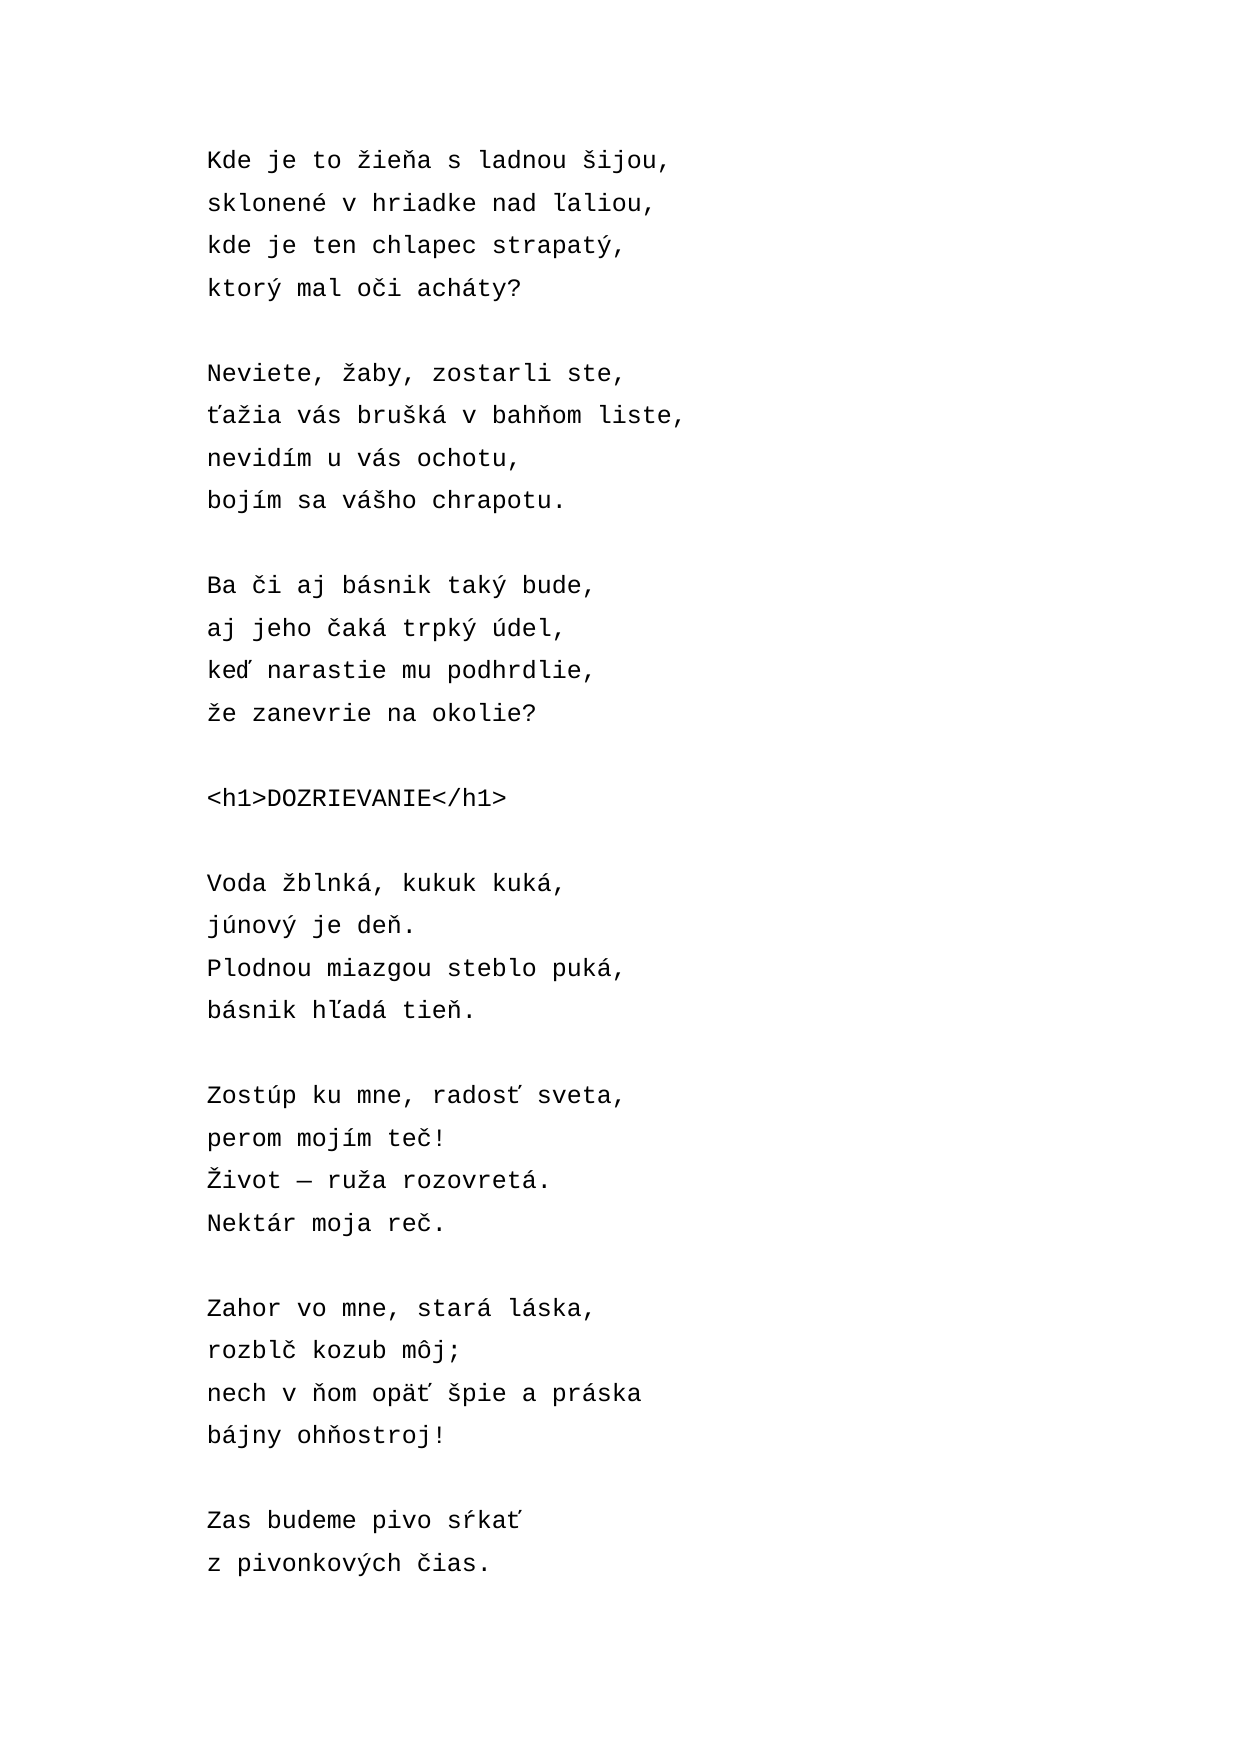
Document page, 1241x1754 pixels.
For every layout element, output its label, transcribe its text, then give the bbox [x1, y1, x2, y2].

text júnový je deň. [148, 913, 1093, 941]
text bojím sa vášho chrapotu. [148, 488, 1093, 516]
text bájny ohňostroj! [148, 1423, 1093, 1451]
text rozblč kozub môj; [148, 1338, 1093, 1366]
text že zanevrie na okolie? [148, 700, 1093, 728]
text aj jeho čaká trpký údel, [148, 615, 1093, 643]
text ťažia vás brušká v bahňom liste, [148, 403, 1093, 431]
text <h1>DOZRIEVANIE</h1> [148, 785, 1093, 813]
text Zahor vo mne, stará láska, [148, 1295, 1093, 1323]
text z pivonkových čias. [148, 1550, 1093, 1578]
text Kde je to žieňa s ladnou šijou, [148, 148, 1093, 176]
text kde je ten chlapec strapatý, [148, 233, 1093, 261]
text Nektár moja reč. [148, 1210, 1093, 1238]
text keď narastie mu podhrdlie, [148, 658, 1093, 686]
text ktorý mal oči acháty? [148, 275, 1093, 303]
text Neviete, žaby, zostarli ste, [148, 360, 1093, 388]
text Plodnou miazgou steblo puká, [148, 955, 1093, 983]
text Zostúp ku mne, radosť sveta, [148, 1083, 1093, 1111]
text Zas budeme pivo sŕkať [148, 1508, 1093, 1536]
text básnik hľadá tieň. [148, 998, 1093, 1026]
text sklonené v hriadke nad ľaliou, [148, 190, 1093, 218]
text Ba či aj básnik taký bude, [148, 573, 1093, 601]
text nevidím u vás ochotu, [148, 445, 1093, 473]
text perom mojím teč! [148, 1125, 1093, 1153]
text Voda žblnká, kukuk kuká, [148, 870, 1093, 898]
text Život — ruža rozovretá. [148, 1168, 1093, 1196]
text nech v ňom opäť špie a práska [148, 1380, 1093, 1408]
